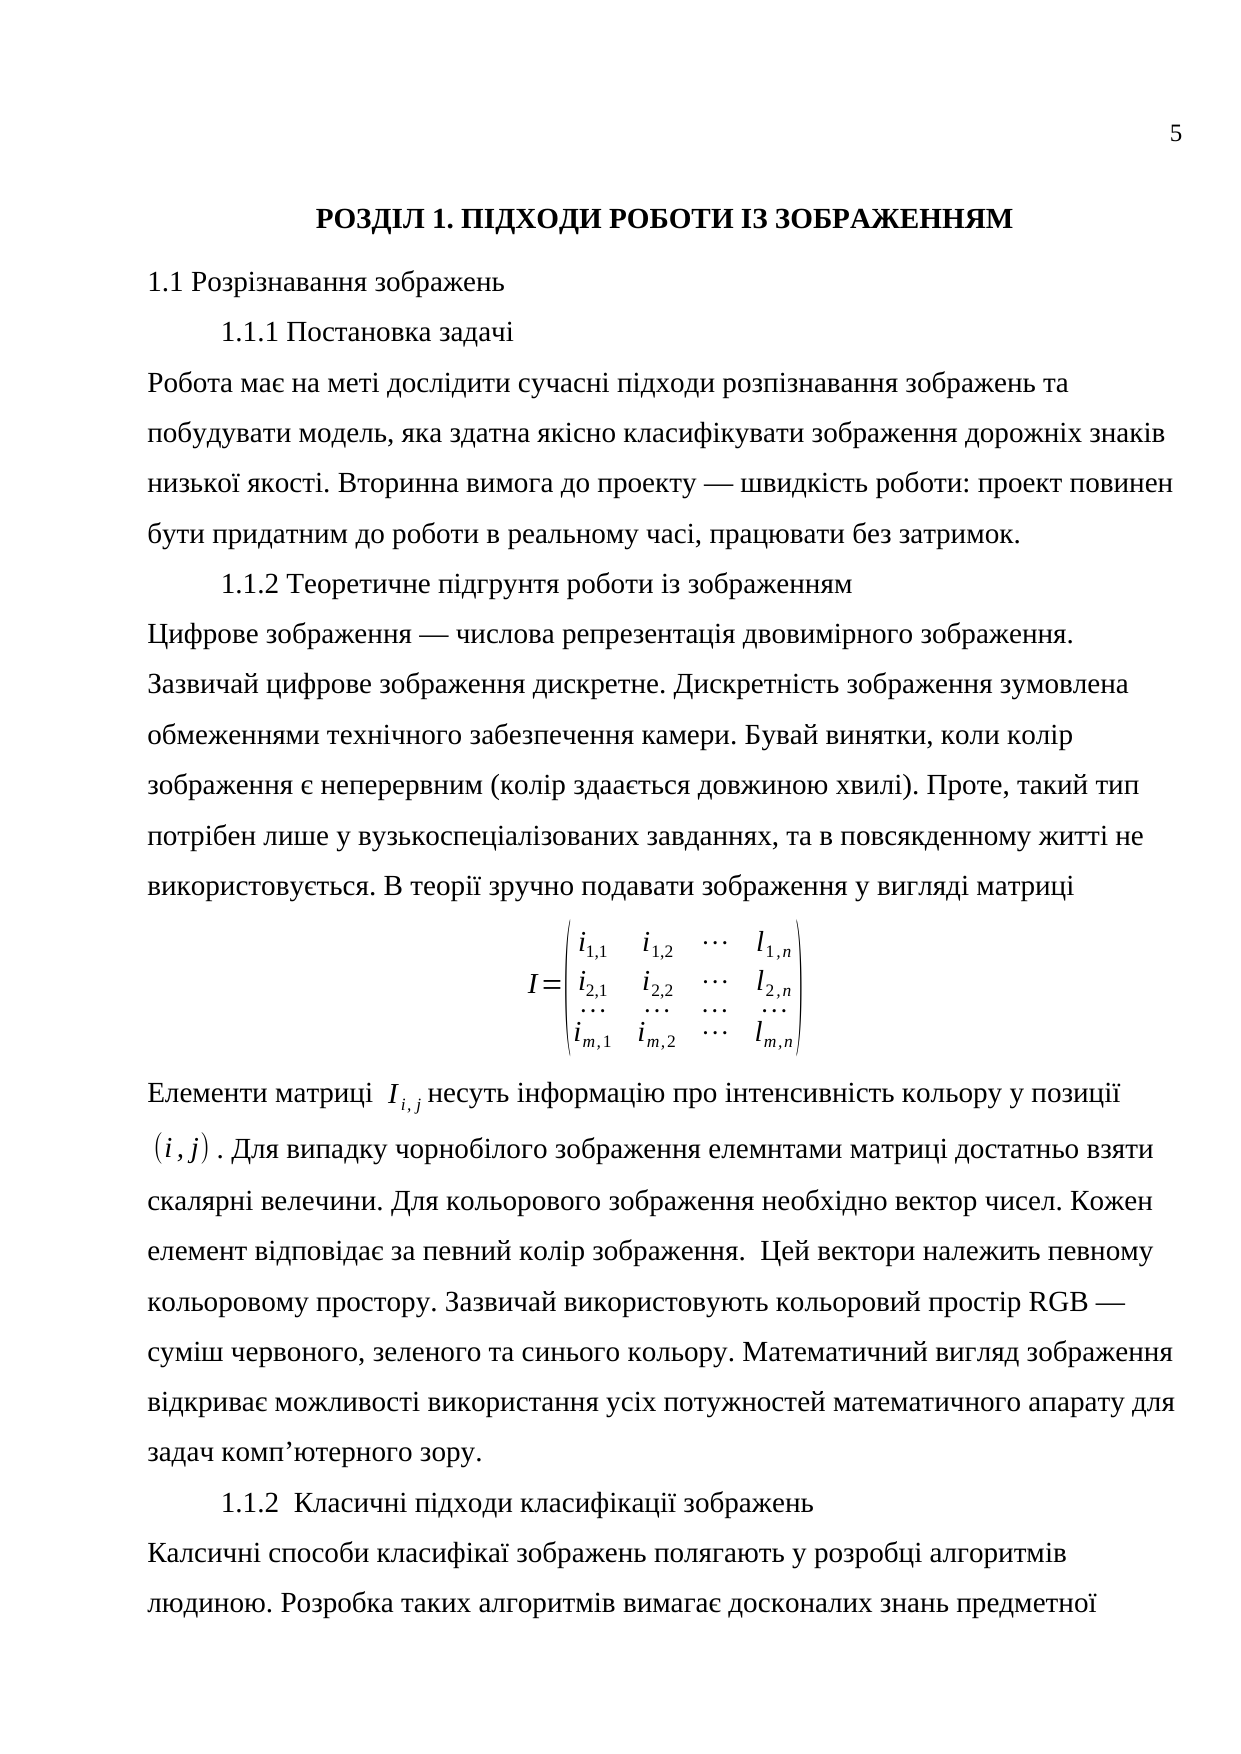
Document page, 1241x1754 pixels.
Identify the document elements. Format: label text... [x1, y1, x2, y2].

text Калсичні способи класифікаї зображень полягають у розробці алгоритмів людиною. Розробка таких алгоритмів вимагає досконалих знань предметної [147, 1535, 1182, 1619]
text Елементи матриці несуть інформацію про інтенсивність кольору у позиції . Для випадку чорнобілого зображення елемнтами матриці достатньо взяти скалярні велечини. Для кольорового зображення необхідно вектор чисел. Кожен елемент відповідає за певний колір зображення. Цей вектори належить певному кольоровому простору. Зазвичай використовують кольоровий простір RGB — суміш червоного, зеленого та синього кольору. Математичний вигляд зображення відкриває можливості використання усіх потужностей математичного апарату для задач комп’ютерного зору. [147, 1076, 1182, 1468]
subtitle 1.1.2 Класичні підходи класифікації зображень [147, 1485, 1182, 1518]
subtitle Розділ 1. Підходи роботи із зображенням [147, 201, 1182, 235]
subtitle 1.1.1 Постановка задачі [147, 314, 1182, 348]
text Цифрове зображення — числова репрезентація двовимірного зображення. Зазвичай цифрове зображення дискретне. Дискретність зображення зумовлена обмеженнями технічного забезпечення камери. Бувай винятки, коли колір зображення є неперервним (колір здаається довжиною хвилі). Проте, такий тип потрібен лише у вузькоспеціалізованих завданнях, та в повсякденному житті не використовується. В теорії зручно подавати зображення у вигляді матриці [147, 616, 1182, 901]
subtitle 1.1 Розрізнавання зображень [147, 264, 1182, 298]
text Робота має на меті дослідити сучасні підходи розпізнавання зображень та побудувати модель, яка здатна якісно класифікувати зображення дорожніх знаків низької якості. Вторинна вимога до проекту — швидкість роботи: проект повинен бути придатним до роботи в реальному часі, працювати без затримок. [147, 365, 1182, 549]
subtitle 1.1.2 Теоретичне підгрунтя роботи із зображенням [147, 566, 1182, 599]
